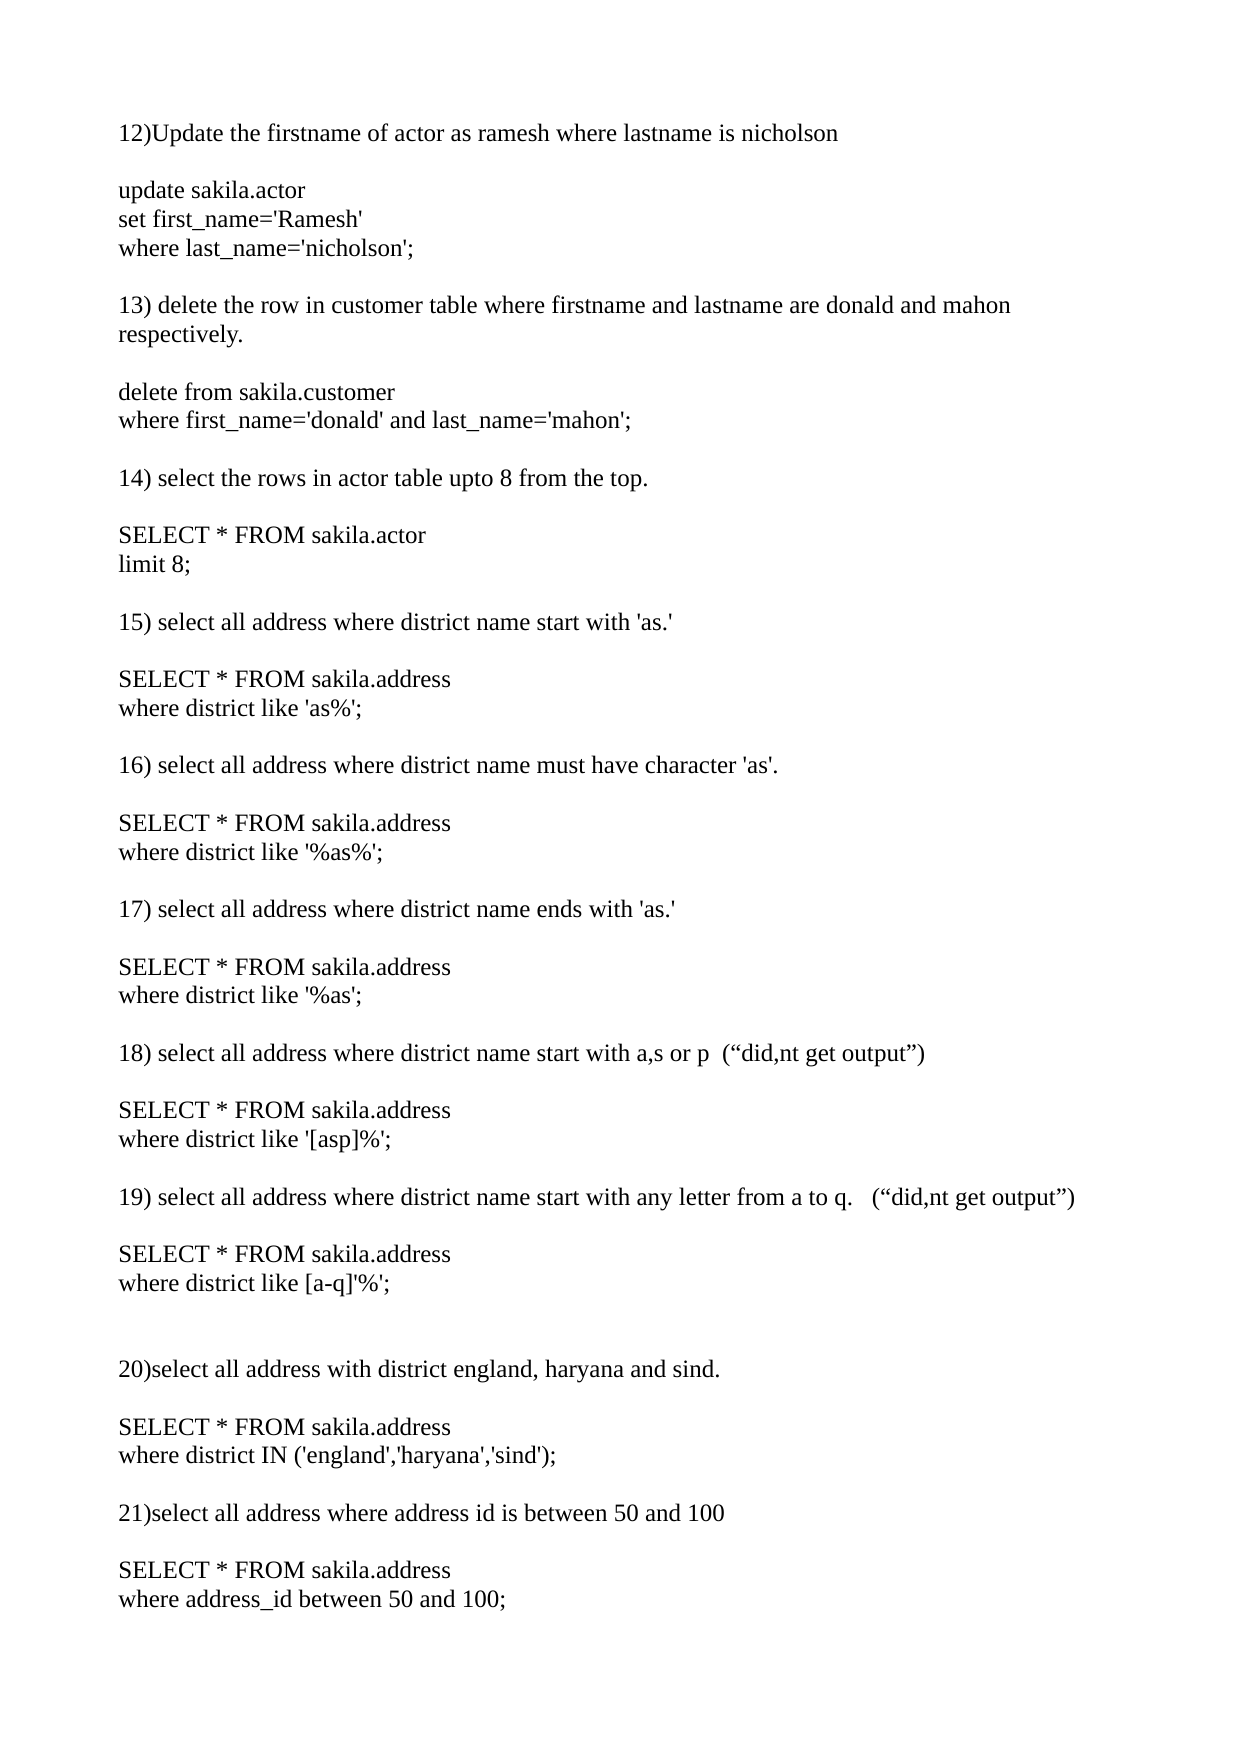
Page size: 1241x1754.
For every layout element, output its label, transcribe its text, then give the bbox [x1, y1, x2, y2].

text where district like '[asp]%'; [118, 1124, 1122, 1153]
text SELECT * FROM sakila.address [118, 1096, 1122, 1124]
text 15) select all address where district name start with 'as.' [118, 607, 1122, 636]
text where district like [a-q]'%'; [118, 1268, 1122, 1297]
text 20)select all address with district england, haryana and sind. [118, 1354, 1122, 1383]
text SELECT * FROM sakila.address [118, 952, 1122, 981]
text 12)Update the firstname of actor as ramesh where lastname is nicholson [118, 118, 1122, 147]
text 16) select all address where district name must have character 'as'. [118, 751, 1122, 779]
text 13) delete the row in customer table where firstname and lastname are donald and mahon respectively. [118, 291, 1122, 348]
text 19) select all address where district name start with any letter from a to q. (“did,nt get output”) [118, 1182, 1122, 1211]
text 17) select all address where district name ends with 'as.' [118, 894, 1122, 923]
text 14) select the rows in actor table upto 8 from the top. [118, 463, 1122, 492]
text where district like '%as%'; [118, 837, 1122, 866]
text 18) select all address where district name start with a,s or p (“did,nt get output”) [118, 1038, 1122, 1067]
text where district like 'as%'; [118, 693, 1122, 722]
text where district like '%as'; [118, 981, 1122, 1009]
text SELECT * FROM sakila.address [118, 1239, 1122, 1268]
text update sakila.actor [118, 176, 1122, 204]
text limit 8; [118, 549, 1122, 578]
text SELECT * FROM sakila.actor [118, 521, 1122, 549]
text where district IN ('england','haryana','sind'); [118, 1441, 1122, 1469]
text set first_name='Ramesh' [118, 204, 1122, 233]
text 21)select all address where address id is between 50 and 100 [118, 1498, 1122, 1527]
text where last_name='nicholson'; [118, 233, 1122, 262]
text where first_name='donald' and last_name='mahon'; [118, 406, 1122, 434]
text SELECT * FROM sakila.address [118, 808, 1122, 837]
text SELECT * FROM sakila.address [118, 664, 1122, 693]
text SELECT * FROM sakila.address [118, 1412, 1122, 1441]
text where address_id between 50 and 100; [118, 1584, 1122, 1613]
text SELECT * FROM sakila.address [118, 1556, 1122, 1584]
text delete from sakila.customer [118, 377, 1122, 406]
